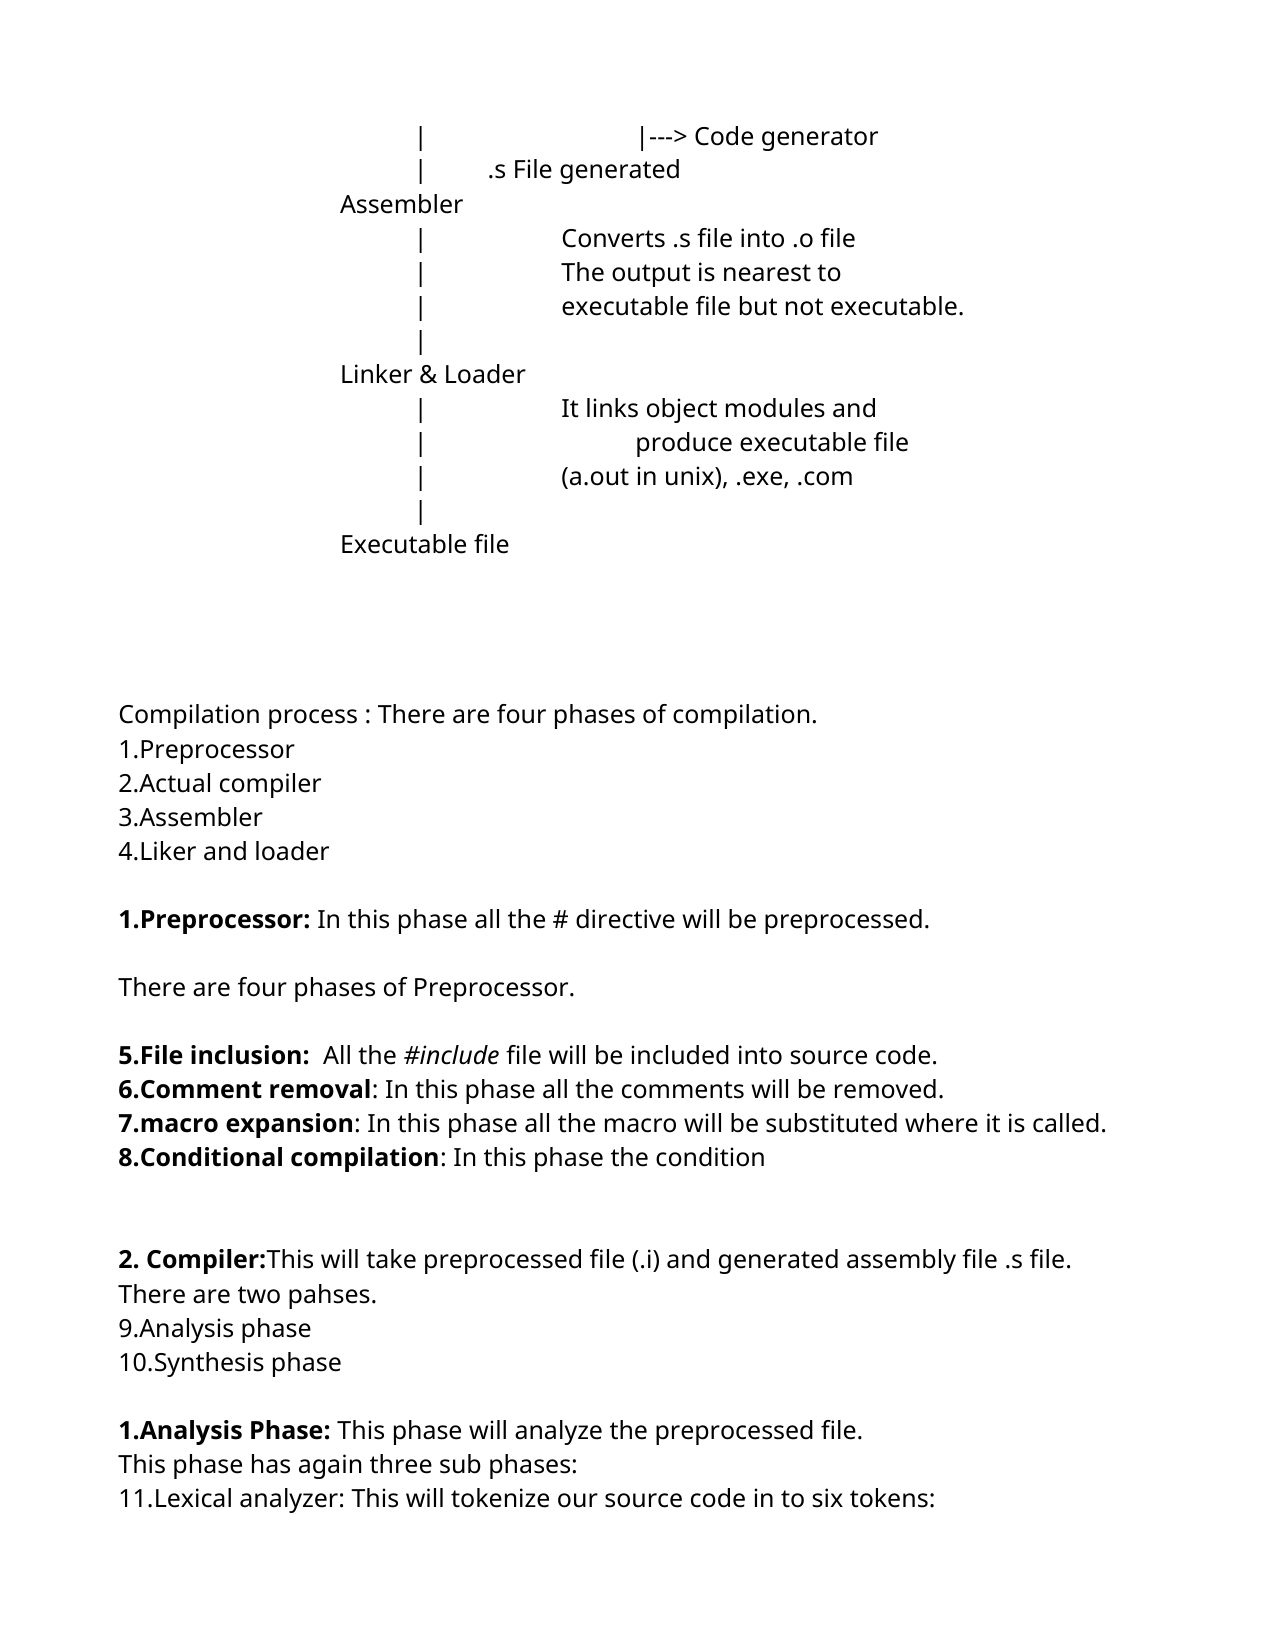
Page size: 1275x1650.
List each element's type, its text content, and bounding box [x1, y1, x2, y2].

text Executable file [118, 527, 1157, 561]
text Assembler [118, 186, 1157, 220]
text | [118, 493, 1157, 527]
text | It links object modules and [118, 391, 1157, 425]
text | produce executable file [118, 425, 1157, 459]
text Compilation process : There are four phases of compilation. [118, 697, 1157, 731]
list Lexical analyzer: This will tokenize our source code in to six tokens: [118, 1481, 1157, 1515]
text | executable file but not executable. [118, 288, 1157, 322]
list Assembler [118, 799, 1157, 833]
list Preprocessor [118, 731, 1157, 765]
text Linker & Loader [118, 357, 1157, 391]
text This phase has again three sub phases: [118, 1447, 1157, 1481]
text 2. Compiler:This will take preprocessed file (.i) and generated assembly file .s file. [118, 1242, 1157, 1276]
text | |---> Code generator [118, 118, 1157, 152]
list Analysis phase [118, 1310, 1157, 1344]
text | The output is nearest to [118, 254, 1157, 288]
text There are two pahses. [118, 1276, 1157, 1310]
text 1.Analysis Phase: This phase will analyze the preprocessed file. [118, 1412, 1157, 1447]
text | [118, 322, 1157, 357]
list Conditional compilation: In this phase the condition [118, 1140, 1157, 1174]
text | (a.out in unix), .exe, .com [118, 459, 1157, 493]
list File inclusion: All the #include file will be included into source code. [118, 1038, 1157, 1072]
list Liker and loader [118, 833, 1157, 867]
list Actual compiler [118, 765, 1157, 799]
text 1.Preprocessor: In this phase all the # directive will be preprocessed. [118, 902, 1157, 936]
text There are four phases of Preprocessor. [118, 970, 1157, 1004]
list Synthesis phase [118, 1344, 1157, 1378]
text | .s File generated [118, 152, 1157, 186]
list macro expansion: In this phase all the macro will be substituted where it is called. [118, 1106, 1157, 1140]
list Comment removal: In this phase all the comments will be removed. [118, 1072, 1157, 1106]
text | Converts .s file into .o file [118, 220, 1157, 254]
